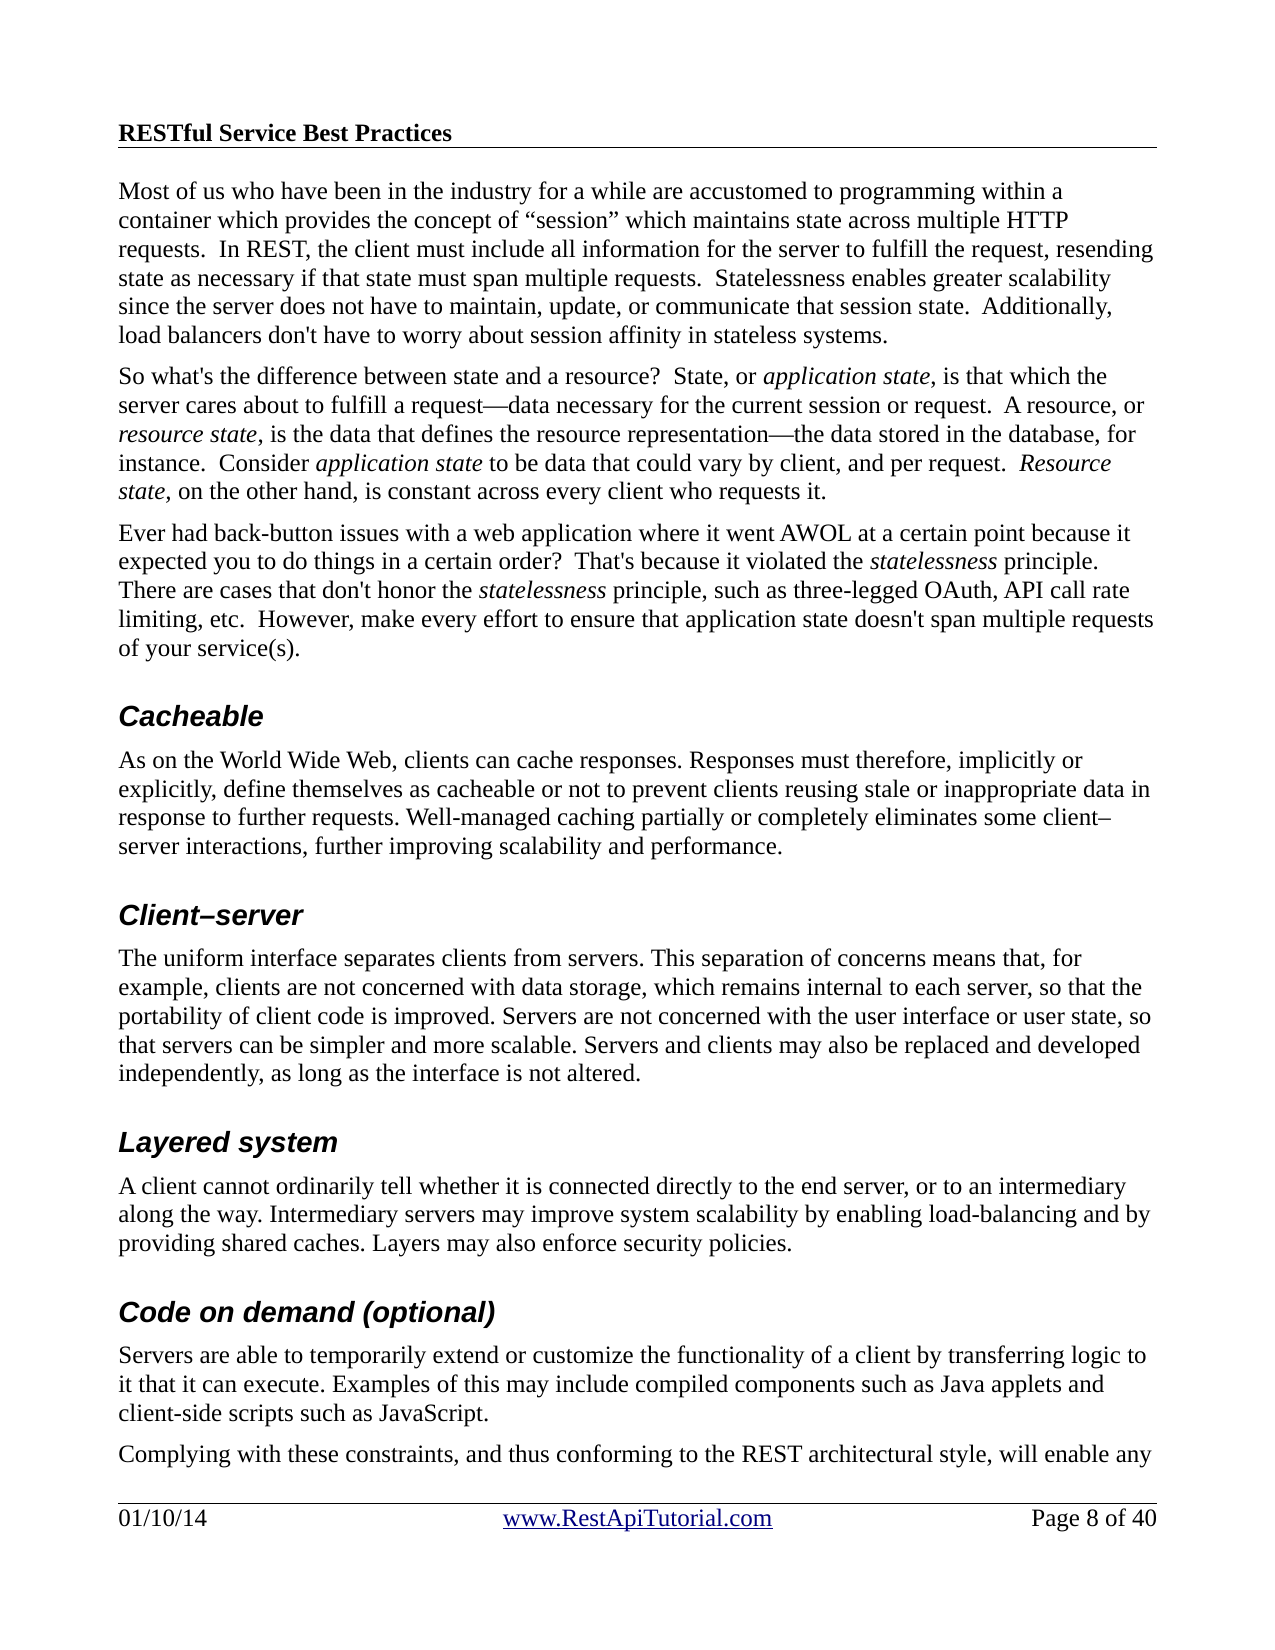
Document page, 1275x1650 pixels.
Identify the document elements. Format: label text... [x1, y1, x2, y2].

text So what's the difference between state and a resource? State, or application state, is that which the server cares about to fulfill a request—data necessary for the current session or request. A resource, or resource state, is the data that defines the resource representation—the data stored in the database, for instance. Consider application state to be data that could vary by client, and per request. Resource state, on the other hand, is constant across every client who requests it. [118, 361, 1157, 505]
text Servers are able to temporarily extend or customize the functionality of a client by transferring logic to it that it can execute. Examples of this may include compiled components such as Java applets and client-side scripts such as JavaScript. [118, 1341, 1157, 1427]
subtitle Cacheable [118, 699, 1157, 732]
subtitle Layered system [118, 1125, 1157, 1158]
text Most of us who have been in the industry for a while are accustomed to programming within a container which provides the concept of “session” which maintains state across multiple HTTP requests. In REST, the client must include all information for the server to fulfill the request, resending state as necessary if that state must span multiple requests. Statelessness enables greater scalability since the server does not have to maintain, update, or communicate that session state. Additionally, load balancers don't have to worry about session affinity in stateless systems. [118, 176, 1157, 349]
text As on the World Wide Web, clients can cache responses. Responses must therefore, implicitly or explicitly, define themselves as cacheable or not to prevent clients reusing stale or inappropriate data in response to further requests. Well-managed caching partially or completely eliminates some client–server interactions, further improving scalability and performance. [118, 745, 1157, 860]
subtitle Client–server [118, 897, 1157, 931]
text A client cannot ordinarily tell whether it is connected directly to the end server, or to an intermediary along the way. Intermediary servers may improve system scalability by enabling load-balancing and by providing shared caches. Layers may also enforce security policies. [118, 1171, 1157, 1257]
text Complying with these constraints, and thus conforming to the REST architectural style, will enable any [118, 1439, 1157, 1468]
text Ever had back-button issues with a web application where it went AWOL at a certain point because it expected you to do things in a certain order? That's because it violated the statelessness principle. There are cases that don't honor the statelessness principle, such as three-legged OAuth, API call rate limiting, etc. However, make every effort to ensure that application state doesn't span multiple requests of your service(s). [118, 518, 1157, 661]
subtitle Code on demand (optional) [118, 1294, 1157, 1328]
text The uniform interface separates clients from servers. This separation of concerns means that, for example, clients are not concerned with data storage, which remains internal to each server, so that the portability of client code is improved. Servers are not concerned with the user interface or user state, so that servers can be simpler and more scalable. Servers and clients may also be replaced and developed independently, as long as the interface is not altered. [118, 943, 1157, 1087]
